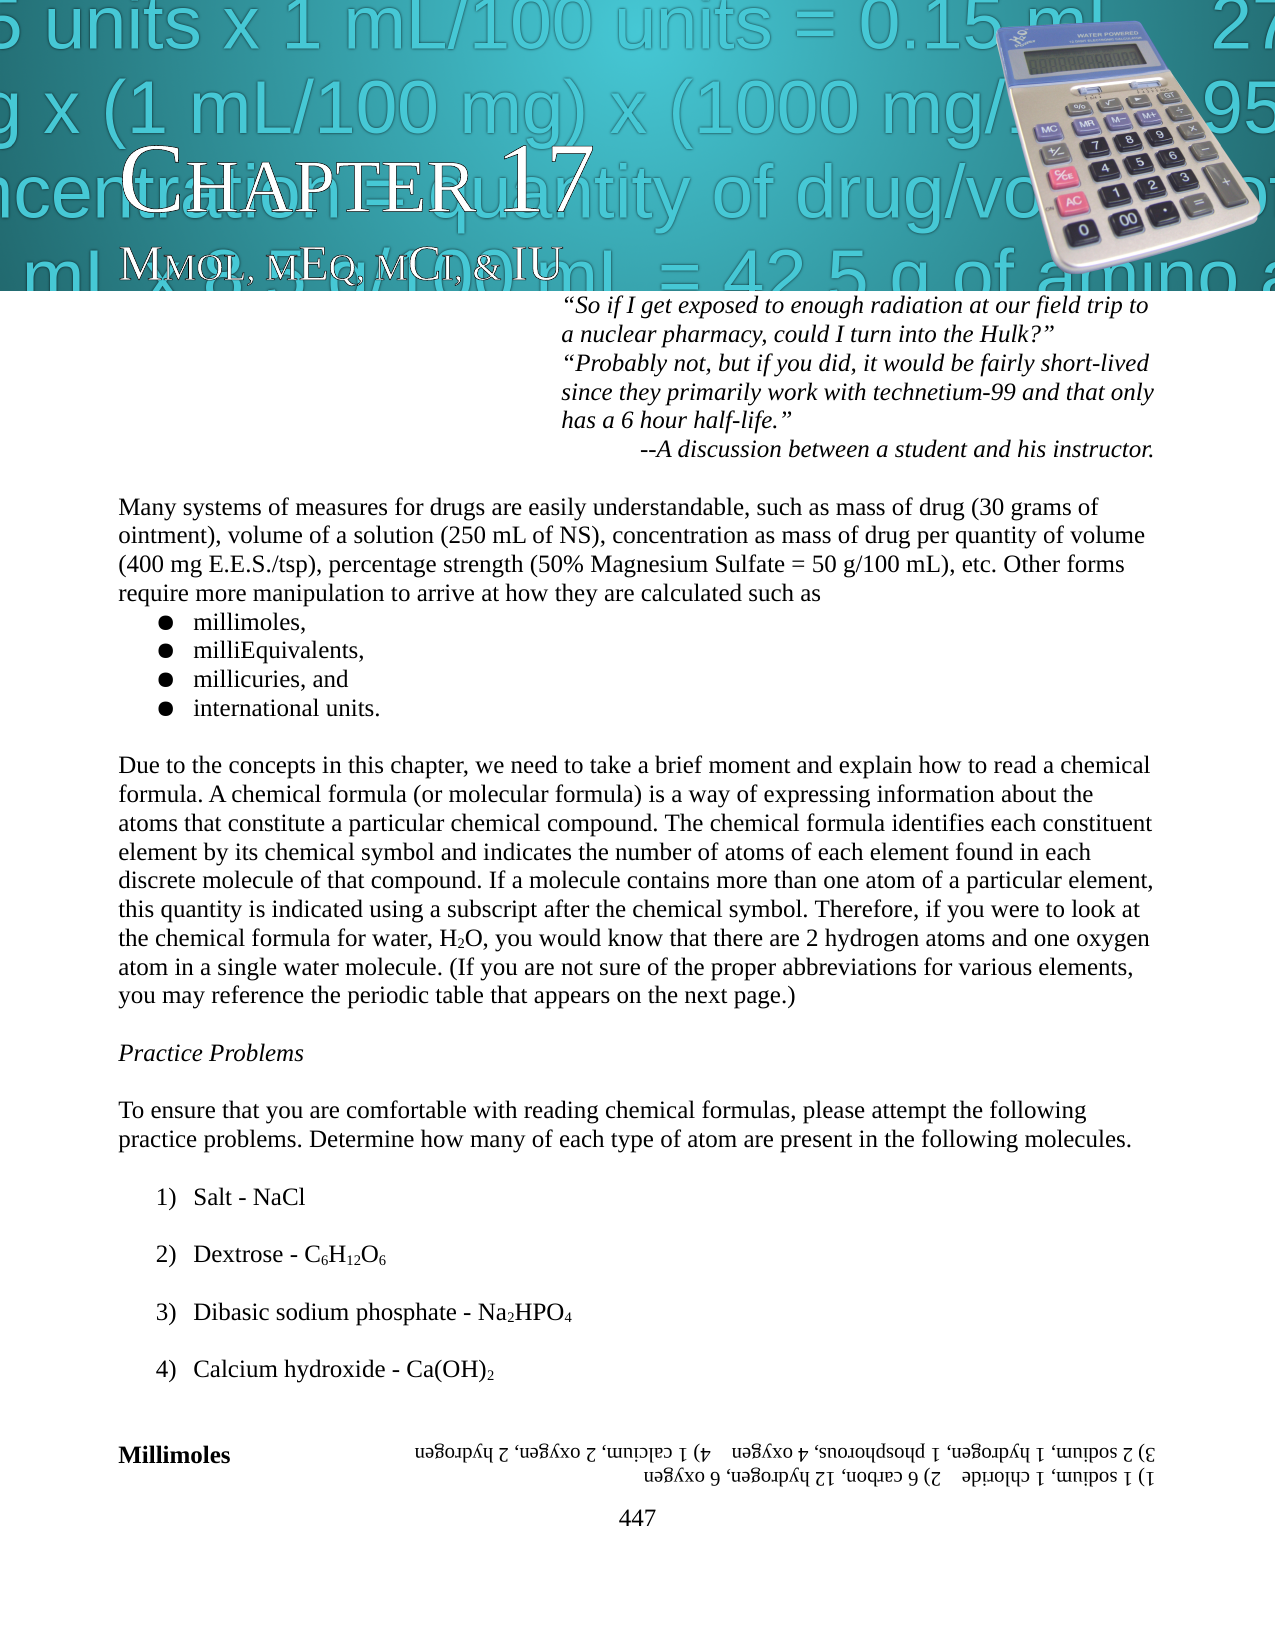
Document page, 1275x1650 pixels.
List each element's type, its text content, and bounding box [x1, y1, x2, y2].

text Practice Problems [118, 1038, 1157, 1067]
text --A discussion between a student and his instructor. [118, 434, 1157, 463]
text To ensure that you are comfortable with reading chemical formulas, please attempt the following practice problems. Determine how many of each type of atom are present in the following molecules. [118, 1096, 1157, 1153]
text “So if I get exposed to enough radiation at our field trip to a nuclear pharmacy, could I turn into the Hulk?” [561, 291, 1157, 348]
list milliEquivalents, [156, 636, 1157, 664]
list Salt - NaCl [156, 1182, 1157, 1211]
text Many systems of measures for drugs are easily understandable, such as mass of drug (30 grams of ointment), volume of a solution (250 mL of NS), concentration as mass of drug per quantity of volume (400 mg E.E.S./tsp), percentage strength (50% Magnesium Sulfate = 50 g/100 mL), etc. Other forms require more manipulation to arrive at how they are calculated such as [118, 492, 1157, 607]
list Dibasic sodium phosphate - Na2HPO4 [156, 1297, 1157, 1326]
picture [0, 0, 1275, 291]
text Millimoles [118, 1441, 1157, 1469]
text Due to the concepts in this chapter, we need to take a brief moment and explain how to read a chemical formula. A chemical formula (or molecular formula) is a way of expressing information about the atoms that constitute a particular chemical compound. The chemical formula identifies each constituent element by its chemical symbol and indicates the number of atoms of each element found in each discrete molecule of that compound. If a molecule contains more than one atom of a particular element, this quantity is indicated using a subscript after the chemical symbol. Therefore, if you were to look at the chemical formula for water, H2O, you would know that there are 2 hydrogen atoms and one oxygen atom in a single water molecule. (If you are not sure of the proper abbreviations for various elements, you may reference the periodic table that appears on the next page.) [118, 751, 1157, 1009]
text “Probably not, but if you did, it would be fairly short-lived since they primarily work with technetium-99 and that only has a 6 hour half-life.” [561, 348, 1157, 434]
list international units. [156, 693, 1157, 722]
list Calcium hydroxide - Ca(OH)2 [156, 1354, 1157, 1383]
list Dextrose - C6H12O6 [156, 1239, 1157, 1268]
list millicuries, and [156, 664, 1157, 693]
list millimoles, [156, 607, 1157, 636]
